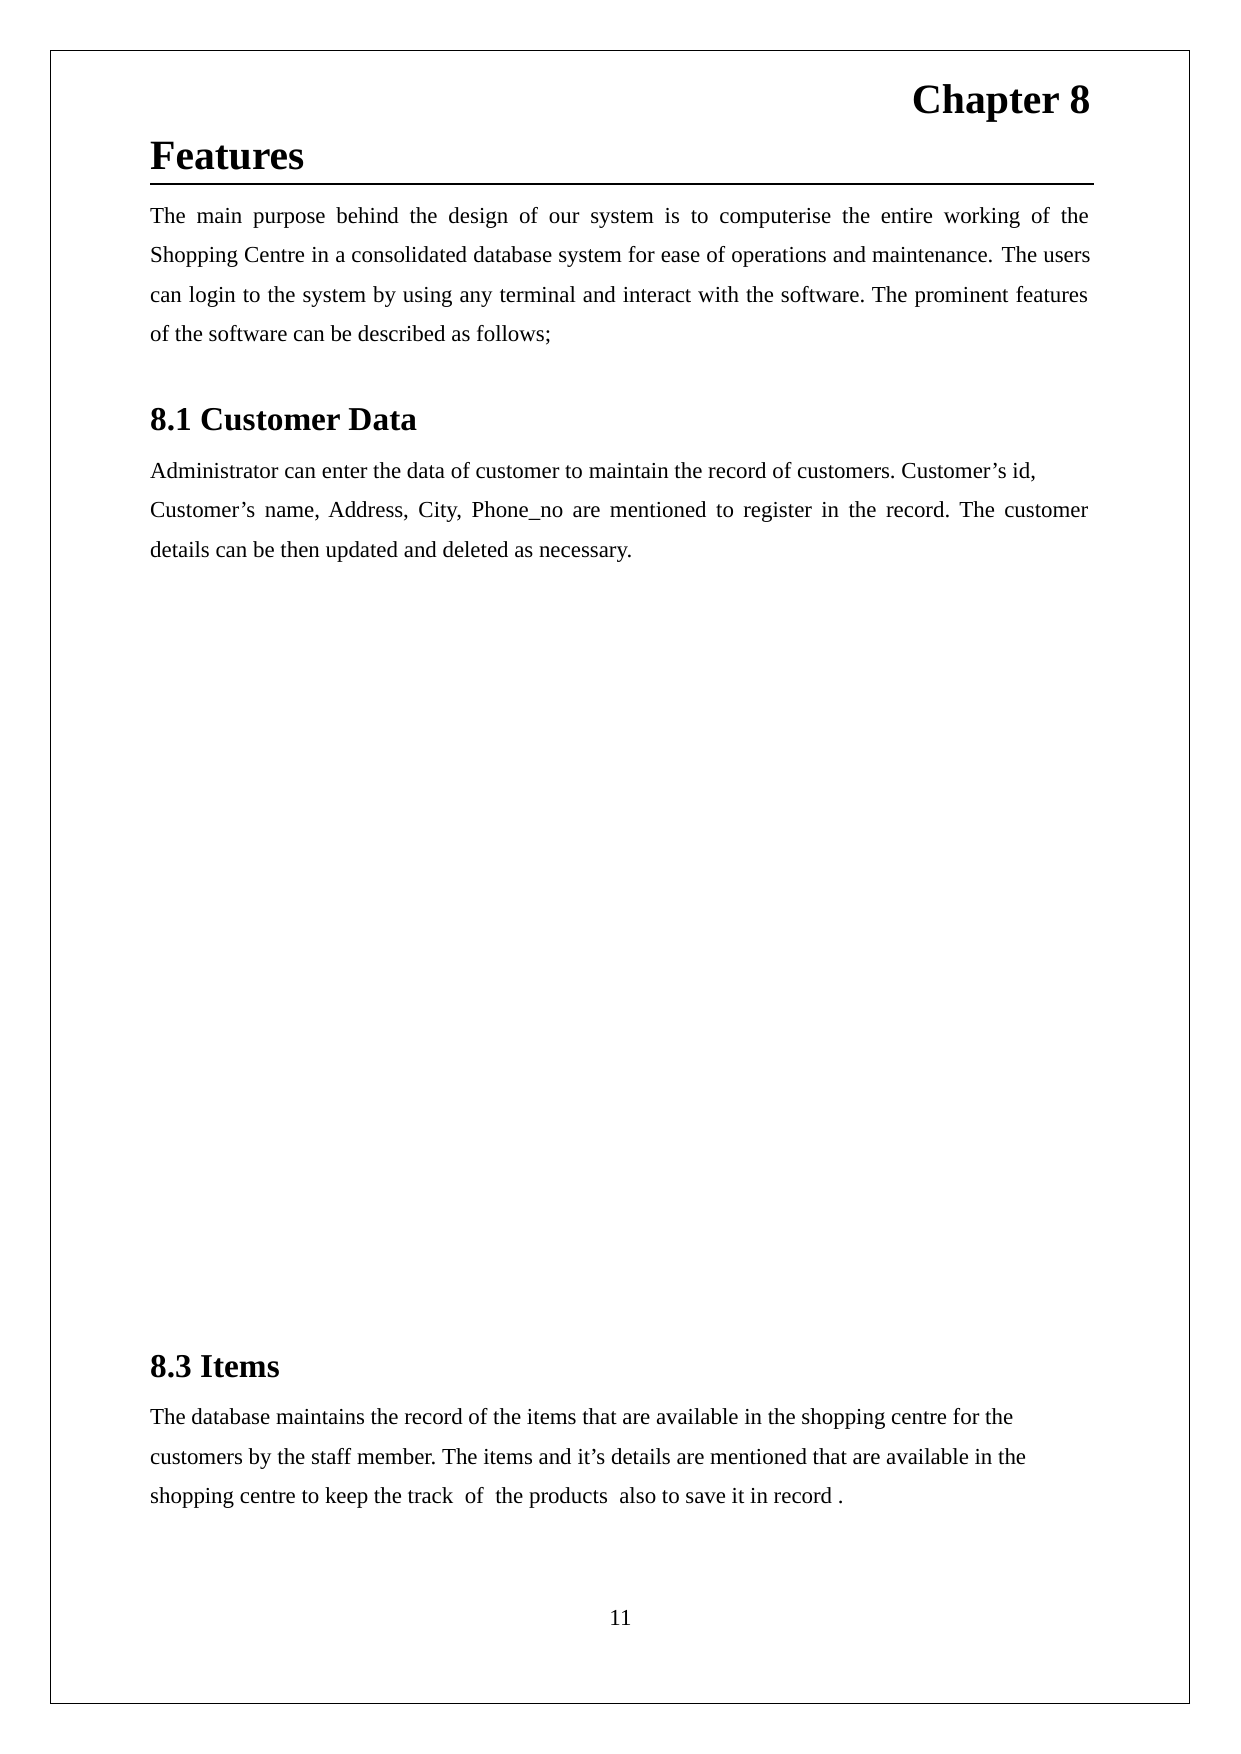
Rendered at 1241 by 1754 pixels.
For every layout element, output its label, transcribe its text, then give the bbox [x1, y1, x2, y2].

text 8.1 Customer Data [150, 399, 1090, 438]
text The database maintains the record of the items that are available in the shopping centre for the customers by the staff member. The items and it’s details are mentioned that are available in the shopping centre to keep the track of the products also to save it in record . [150, 1403, 1090, 1509]
text The main purpose behind the design of our system is to computerise the entire working of the Shopping Centre in a consolidated database system for ease of operations and maintenance. The users can login to the system by using any terminal and interact with the software. The prominent features of the software can be described as follows; [150, 202, 1090, 347]
text Chapter 8 [150, 75, 1090, 123]
text 8.3 Items [150, 1346, 1090, 1384]
text Features [150, 130, 1090, 178]
text Customer’s name, Address, City, Phone_no are mentioned to register in the record. The customer details can be then updated and deleted as necessary. [150, 496, 1090, 562]
text Administrator can enter the data of customer to maintain the record of customers. Customer’s id, [150, 457, 1090, 483]
